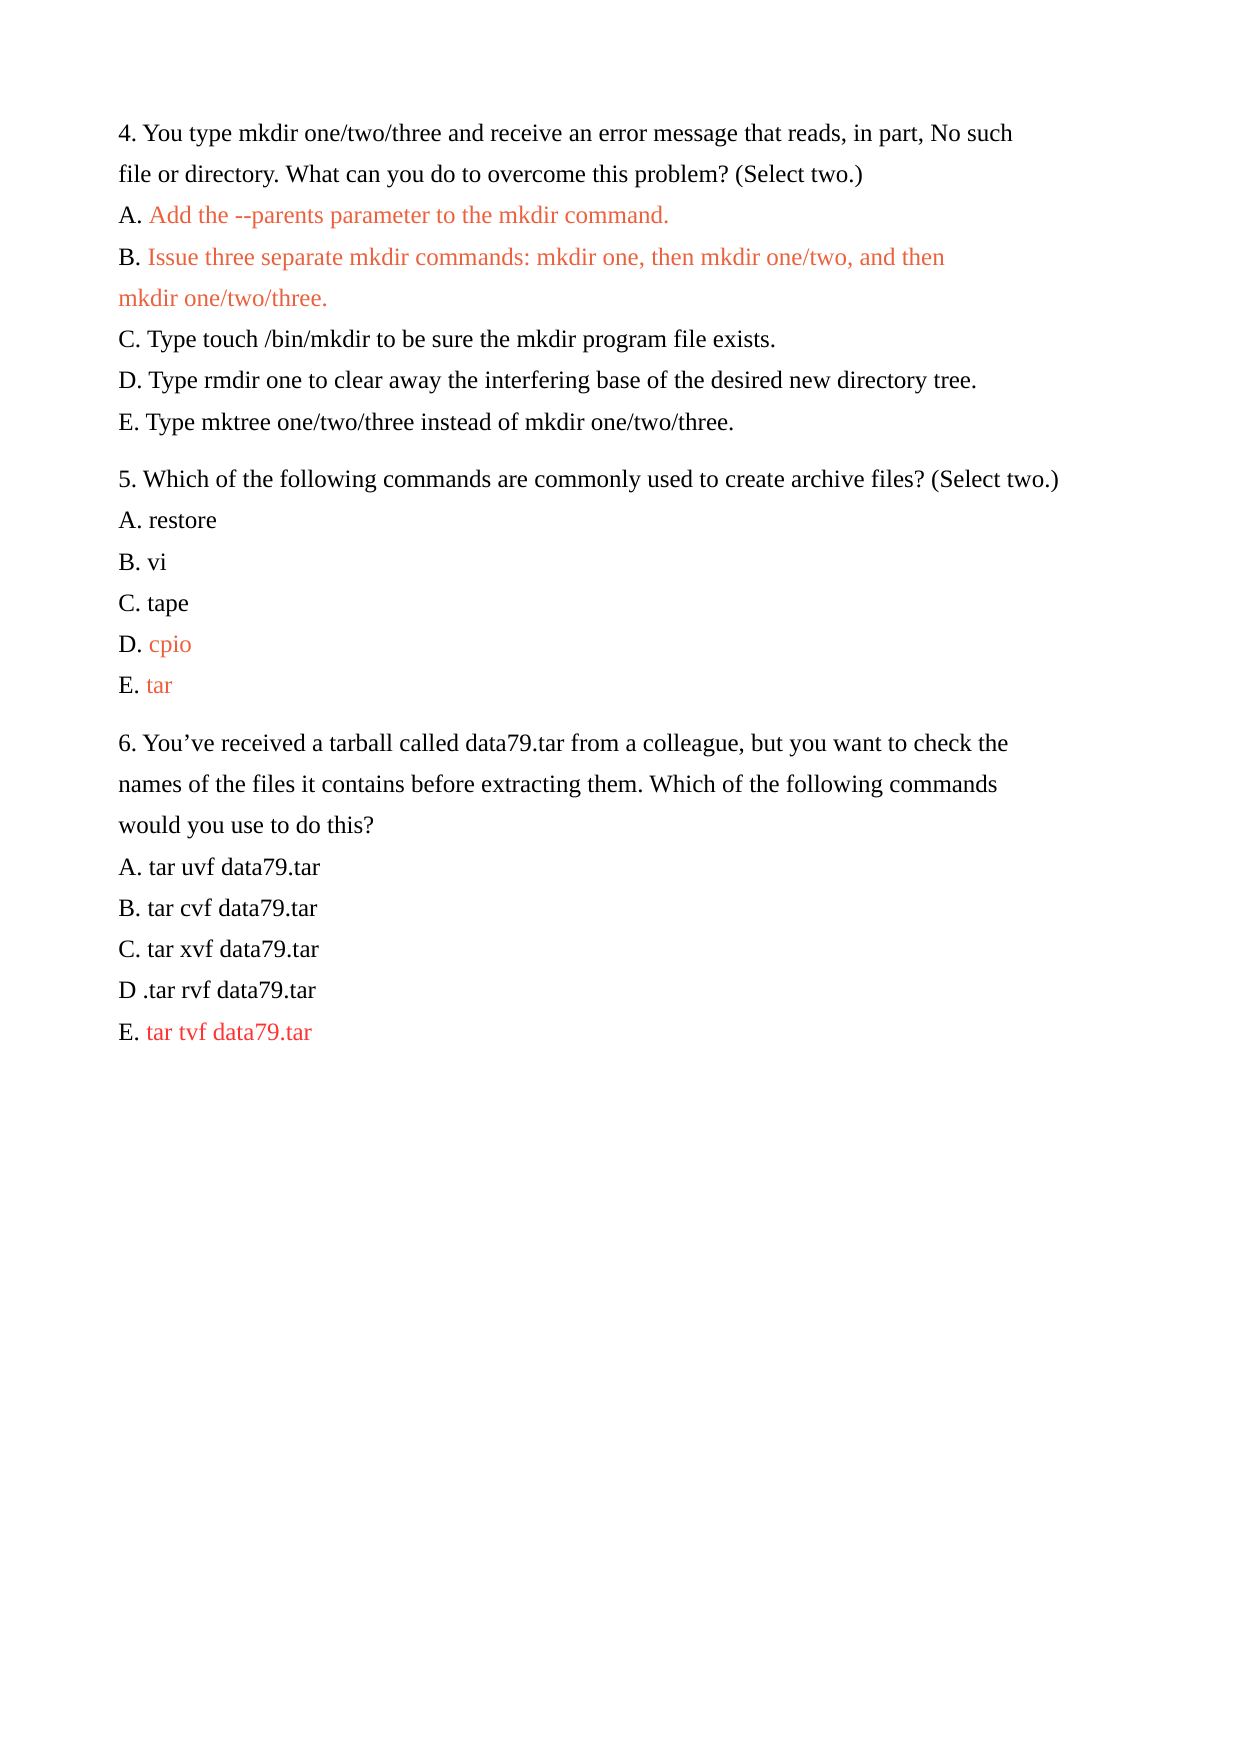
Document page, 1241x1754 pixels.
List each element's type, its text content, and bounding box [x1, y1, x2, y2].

text names of the files it contains before extracting them. Which of the following commands [118, 769, 1122, 798]
text B. tar cvf data79.tar [118, 893, 1122, 922]
text 4. You type mkdir one/two/three and receive an error message that reads, in part, No such [118, 118, 1122, 147]
text D. cpio [118, 629, 1122, 658]
text E. tar tvf data79.tar [118, 1017, 1122, 1046]
text E. tar 6. You’ve received a tarball called data79.tar from a colleague, but you want to check the [118, 671, 1122, 757]
text would you use to do this? [118, 811, 1122, 839]
text C. Type touch /bin/mkdir to be sure the mkdir program file exists. [118, 324, 1122, 353]
text D. Type rmdir one to clear away the interfering base of the desired new directory tree. [118, 366, 1122, 394]
text mkdir one/two/three. [118, 283, 1122, 312]
text A. tar uvf data79.tar [118, 852, 1122, 881]
text D .tar rvf data79.tar [118, 976, 1122, 1004]
text A. restore [118, 506, 1122, 534]
text C. tar xvf data79.tar [118, 934, 1122, 963]
text file or directory. What can you do to overcome this problem? (Select two.) [118, 159, 1122, 188]
text B. vi [118, 547, 1122, 576]
text B. Issue three separate mkdir commands: mkdir one, then mkdir one/two, and then [118, 242, 1122, 271]
text A. Add the --parents parameter to the mkdir command. [118, 201, 1122, 229]
text E. Type mktree one/two/three instead of mkdir one/two/three. 5. Which of the following commands are commonly used to create archive files? (Select two.) [118, 407, 1122, 493]
text C. tape [118, 588, 1122, 617]
